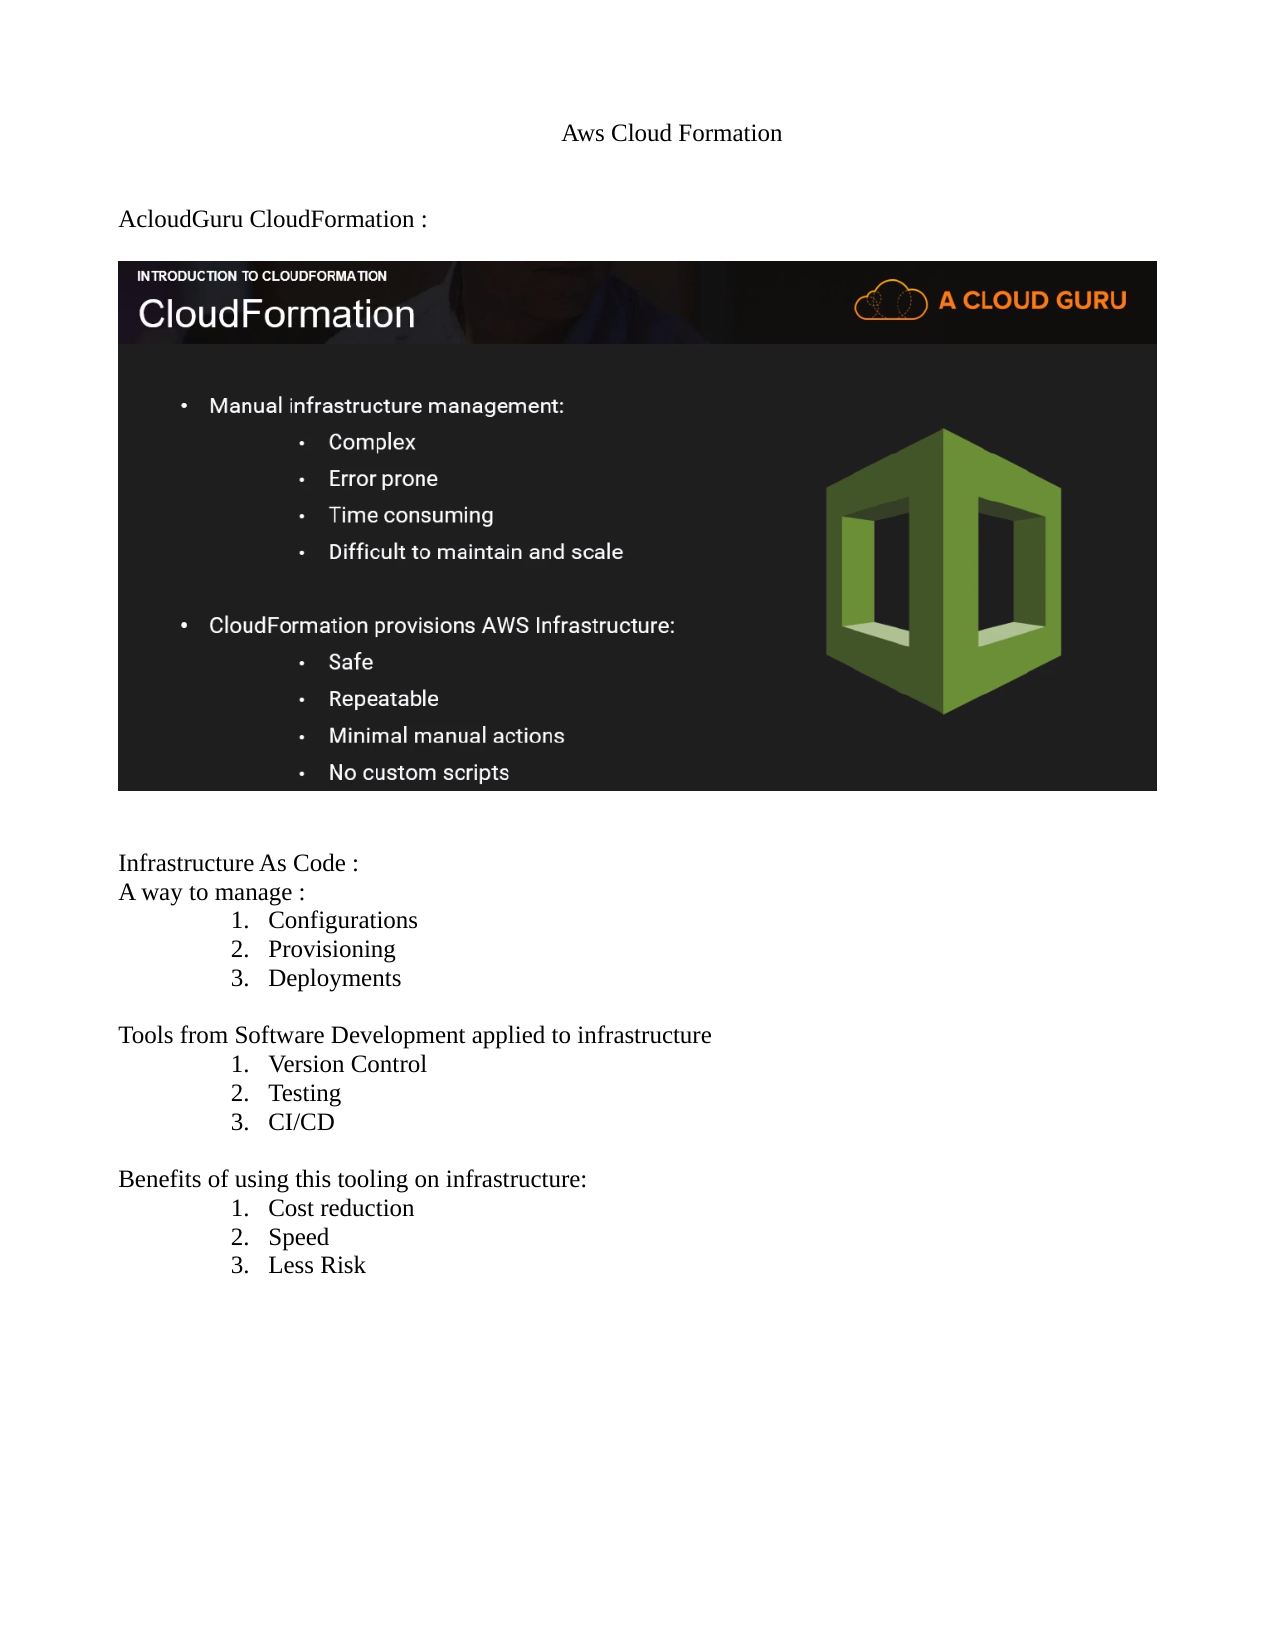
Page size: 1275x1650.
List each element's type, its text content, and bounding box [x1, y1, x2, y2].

text Infrastructure As Code : [118, 848, 1157, 877]
list Less Risk [231, 1251, 1157, 1279]
text Tools from Software Development applied to infrastructure [118, 1021, 1157, 1049]
text AcloudGuru CloudFormation : [118, 204, 1157, 233]
text Aws Cloud Formation [118, 118, 1157, 147]
text Benefits of using this tooling on infrastructure: [118, 1164, 1157, 1193]
list Configurations [231, 906, 1157, 934]
list Testing [231, 1078, 1157, 1107]
list Cost reduction [231, 1193, 1157, 1222]
list Speed [231, 1222, 1157, 1251]
list CI/CD [231, 1107, 1157, 1136]
text A way to manage : [118, 877, 1157, 906]
list Deployments [231, 963, 1157, 992]
list Version Control [231, 1049, 1157, 1078]
picture [118, 261, 1157, 791]
list Provisioning [231, 934, 1157, 963]
